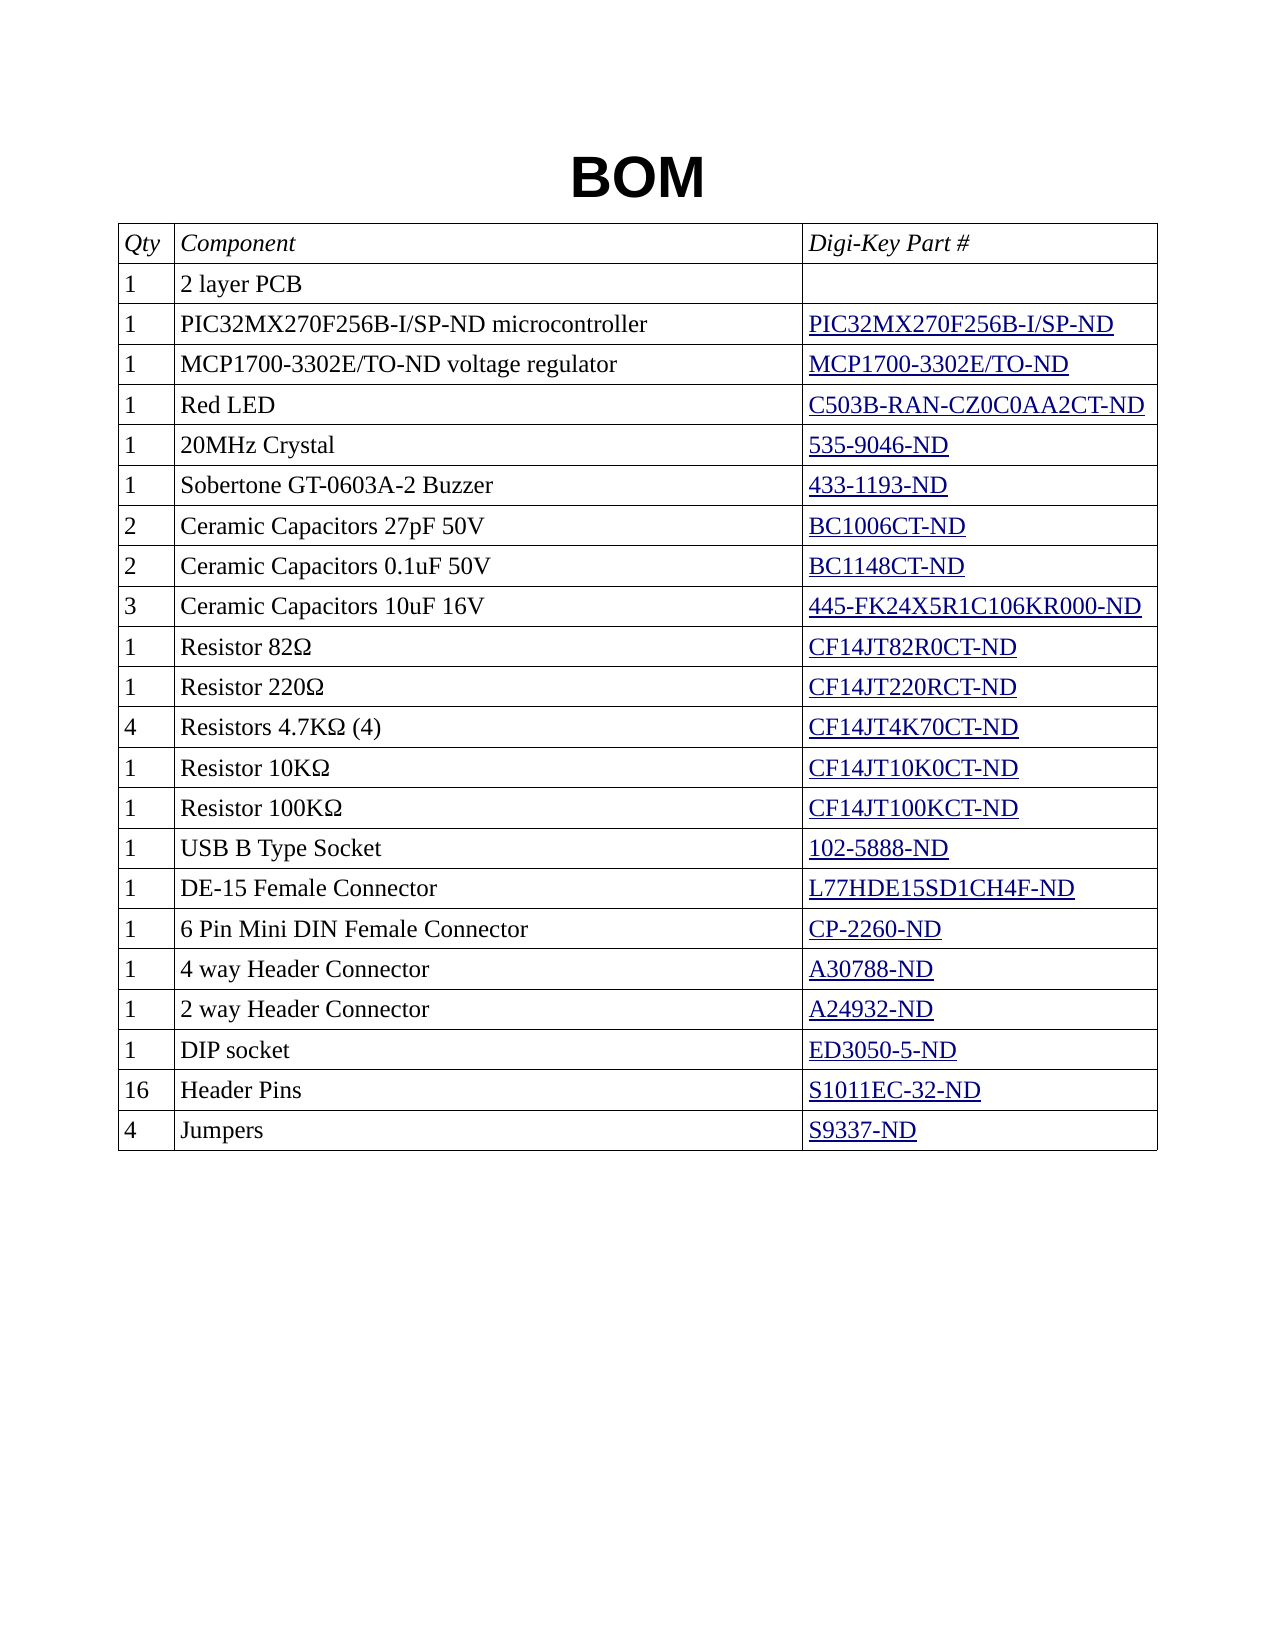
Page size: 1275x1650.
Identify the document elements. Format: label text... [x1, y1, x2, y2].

table_cell 1 [119, 466, 174, 505]
table_cell 1 [119, 829, 174, 868]
table_cell Red LED [175, 385, 802, 424]
table_cell CF14JT220RCT-ND [803, 667, 1157, 706]
table_cell 4 [119, 1111, 174, 1150]
table_cell 2 layer PCB [175, 264, 802, 303]
table_cell Ceramic Capacitors 10uF 16V [175, 587, 802, 626]
table_cell A30788-ND [803, 949, 1157, 989]
table_cell 20MHz Crystal [175, 425, 802, 464]
table_cell 3 [119, 587, 174, 626]
table_cell DE-15 Female Connector [175, 869, 802, 908]
table_cell 1 [119, 748, 174, 787]
table_cell 1 [119, 1030, 174, 1069]
table_cell Resistor 220Ω [175, 667, 802, 706]
table_cell Resistor 82Ω [175, 627, 802, 666]
table_cell Jumpers [175, 1111, 802, 1150]
table_cell 16 [119, 1070, 174, 1109]
table_cell 6 Pin Mini DIN Female Connector [175, 909, 802, 948]
table_cell 535-9046-ND [803, 425, 1157, 464]
table_cell MCP1700-3302E/TO-ND voltage regulator [175, 345, 802, 384]
table_cell MCP1700-3302E/TO-ND [803, 345, 1157, 384]
table_cell 102-5888-ND [803, 829, 1157, 868]
table_cell 1 [119, 990, 174, 1029]
table_cell [803, 264, 1157, 303]
table_cell A24932-ND [803, 990, 1157, 1029]
table_cell 1 [119, 949, 174, 989]
table_cell Resistor 10KΩ [175, 748, 802, 787]
table_cell S1011EC-32-ND [803, 1070, 1157, 1109]
table_cell 1 [119, 385, 174, 424]
table_cell C503B-RAN-CZ0C0AA2CT-ND [803, 385, 1157, 424]
table_cell ED3050-5-ND [803, 1030, 1157, 1069]
table_cell USB B Type Socket [175, 829, 802, 868]
table_cell 445-FK24X5R1C106KR000-ND [803, 587, 1157, 626]
table_cell CF14JT100KCT-ND [803, 788, 1157, 827]
table_cell 1 [119, 304, 174, 344]
table_cell 1 [119, 425, 174, 464]
table_cell BC1148CT-ND [803, 546, 1157, 586]
table_cell 4 way Header Connector [175, 949, 802, 989]
table_cell Header Pins [175, 1070, 802, 1109]
table_cell 1 [119, 909, 174, 948]
table_header Qty [119, 224, 174, 263]
table_cell S9337-ND [803, 1111, 1157, 1150]
table_cell DIP socket [175, 1030, 802, 1069]
table_cell CF14JT10K0CT-ND [803, 748, 1157, 787]
table_cell Resistors 4.7KΩ (4) [175, 707, 802, 747]
table_cell Ceramic Capacitors 27pF 50V [175, 506, 802, 545]
table_cell 1 [119, 627, 174, 666]
title BOM [118, 143, 1157, 210]
table_cell 4 [119, 707, 174, 747]
table_cell L77HDE15SD1CH4F-ND [803, 869, 1157, 908]
table_cell 1 [119, 869, 174, 908]
table_cell 1 [119, 667, 174, 706]
table_cell Sobertone GT-0603A-2 Buzzer [175, 466, 802, 505]
table_cell Resistor 100KΩ [175, 788, 802, 827]
table_cell CF14JT82R0CT-ND [803, 627, 1157, 666]
table_cell 433-1193-ND [803, 466, 1157, 505]
table_cell CF14JT4K70CT-ND [803, 707, 1157, 747]
table_cell Ceramic Capacitors 0.1uF 50V [175, 546, 802, 586]
table_cell 2 way Header Connector [175, 990, 802, 1029]
table_cell 1 [119, 345, 174, 384]
table_cell CP-2260-ND [803, 909, 1157, 948]
table_header Digi-Key Part # [803, 224, 1157, 263]
table_cell BC1006CT-ND [803, 506, 1157, 545]
table_cell 2 [119, 506, 174, 545]
table_cell 2 [119, 546, 174, 586]
table_header Component [175, 224, 802, 263]
table_cell 1 [119, 264, 174, 303]
table_cell 1 [119, 788, 174, 827]
table_cell PIC32MX270F256B-I/SP-ND microcontroller [175, 304, 802, 344]
table_cell PIC32MX270F256B-I/SP-ND [803, 304, 1157, 344]
